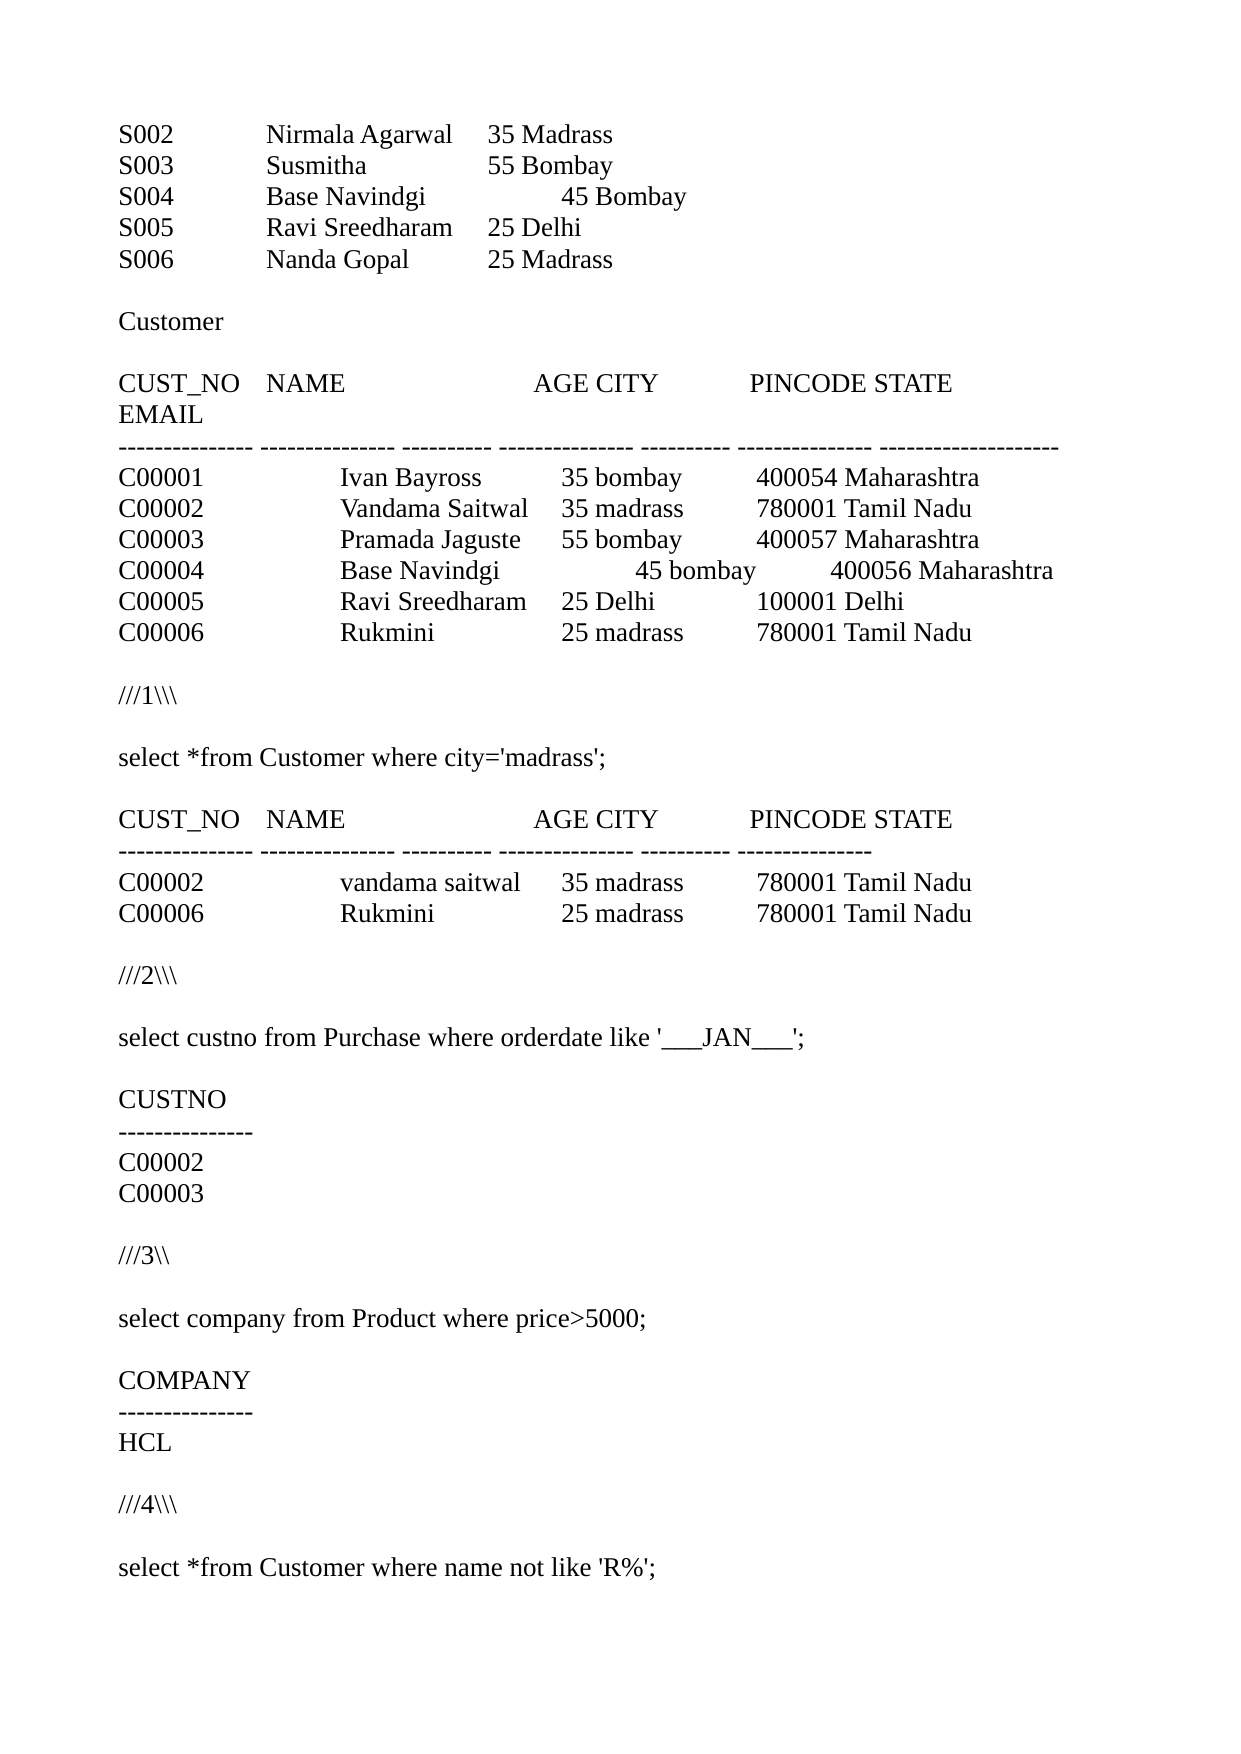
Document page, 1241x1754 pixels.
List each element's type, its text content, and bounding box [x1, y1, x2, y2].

text ///4\\\ [118, 1488, 1122, 1520]
text ///2\\\ [118, 959, 1122, 990]
text C00002 Vandama Saitwal 35 madrass 780001 Tamil Nadu [118, 492, 1122, 523]
text C00002 [118, 1146, 1122, 1177]
text --------------- --------------- ---------- --------------- ---------- --------------- -------------------- [118, 429, 1122, 461]
text COMPANY [118, 1364, 1122, 1395]
text CUSTNO [118, 1084, 1122, 1115]
text CUST_NO NAME AGE CITY PINCODE STATE EMAIL [118, 367, 1122, 429]
text C00004 Base Navindgi 45 bombay 400056 Maharashtra [118, 554, 1122, 585]
text select *from Customer where name not like 'R%'; [118, 1551, 1122, 1582]
text Customer [118, 305, 1122, 336]
text select custno from Purchase where orderdate like '___JAN___'; [118, 1021, 1122, 1052]
text ///3\\ [118, 1239, 1122, 1271]
text --------------- [118, 1395, 1122, 1426]
text C00001 Ivan Bayross 35 bombay 400054 Maharashtra [118, 461, 1122, 492]
text select company from Product where price>5000; [118, 1302, 1122, 1333]
text S006 Nanda Gopal 25 Madrass [118, 243, 1122, 274]
text C00003 [118, 1177, 1122, 1208]
text S003 Susmitha 55 Bombay [118, 149, 1122, 180]
text --------------- --------------- ---------- --------------- ---------- --------------- [118, 834, 1122, 866]
text HCL [118, 1426, 1122, 1457]
text CUST_NO NAME AGE CITY PINCODE STATE [118, 803, 1122, 834]
text C00006 Rukmini 25 madrass 780001 Tamil Nadu [118, 897, 1122, 928]
text S002 Nirmala Agarwal 35 Madrass [118, 118, 1122, 149]
text C00003 Pramada Jaguste 55 bombay 400057 Maharashtra [118, 523, 1122, 554]
text C00002 vandama saitwal 35 madrass 780001 Tamil Nadu [118, 866, 1122, 897]
text ///1\\\ [118, 679, 1122, 710]
text C00005 Ravi Sreedharam 25 Delhi 100001 Delhi [118, 585, 1122, 616]
text S005 Ravi Sreedharam 25 Delhi [118, 212, 1122, 243]
text C00006 Rukmini 25 madrass 780001 Tamil Nadu [118, 616, 1122, 648]
text --------------- [118, 1115, 1122, 1146]
text S004 Base Navindgi 45 Bombay [118, 180, 1122, 212]
text select *from Customer where city='madrass'; [118, 741, 1122, 772]
